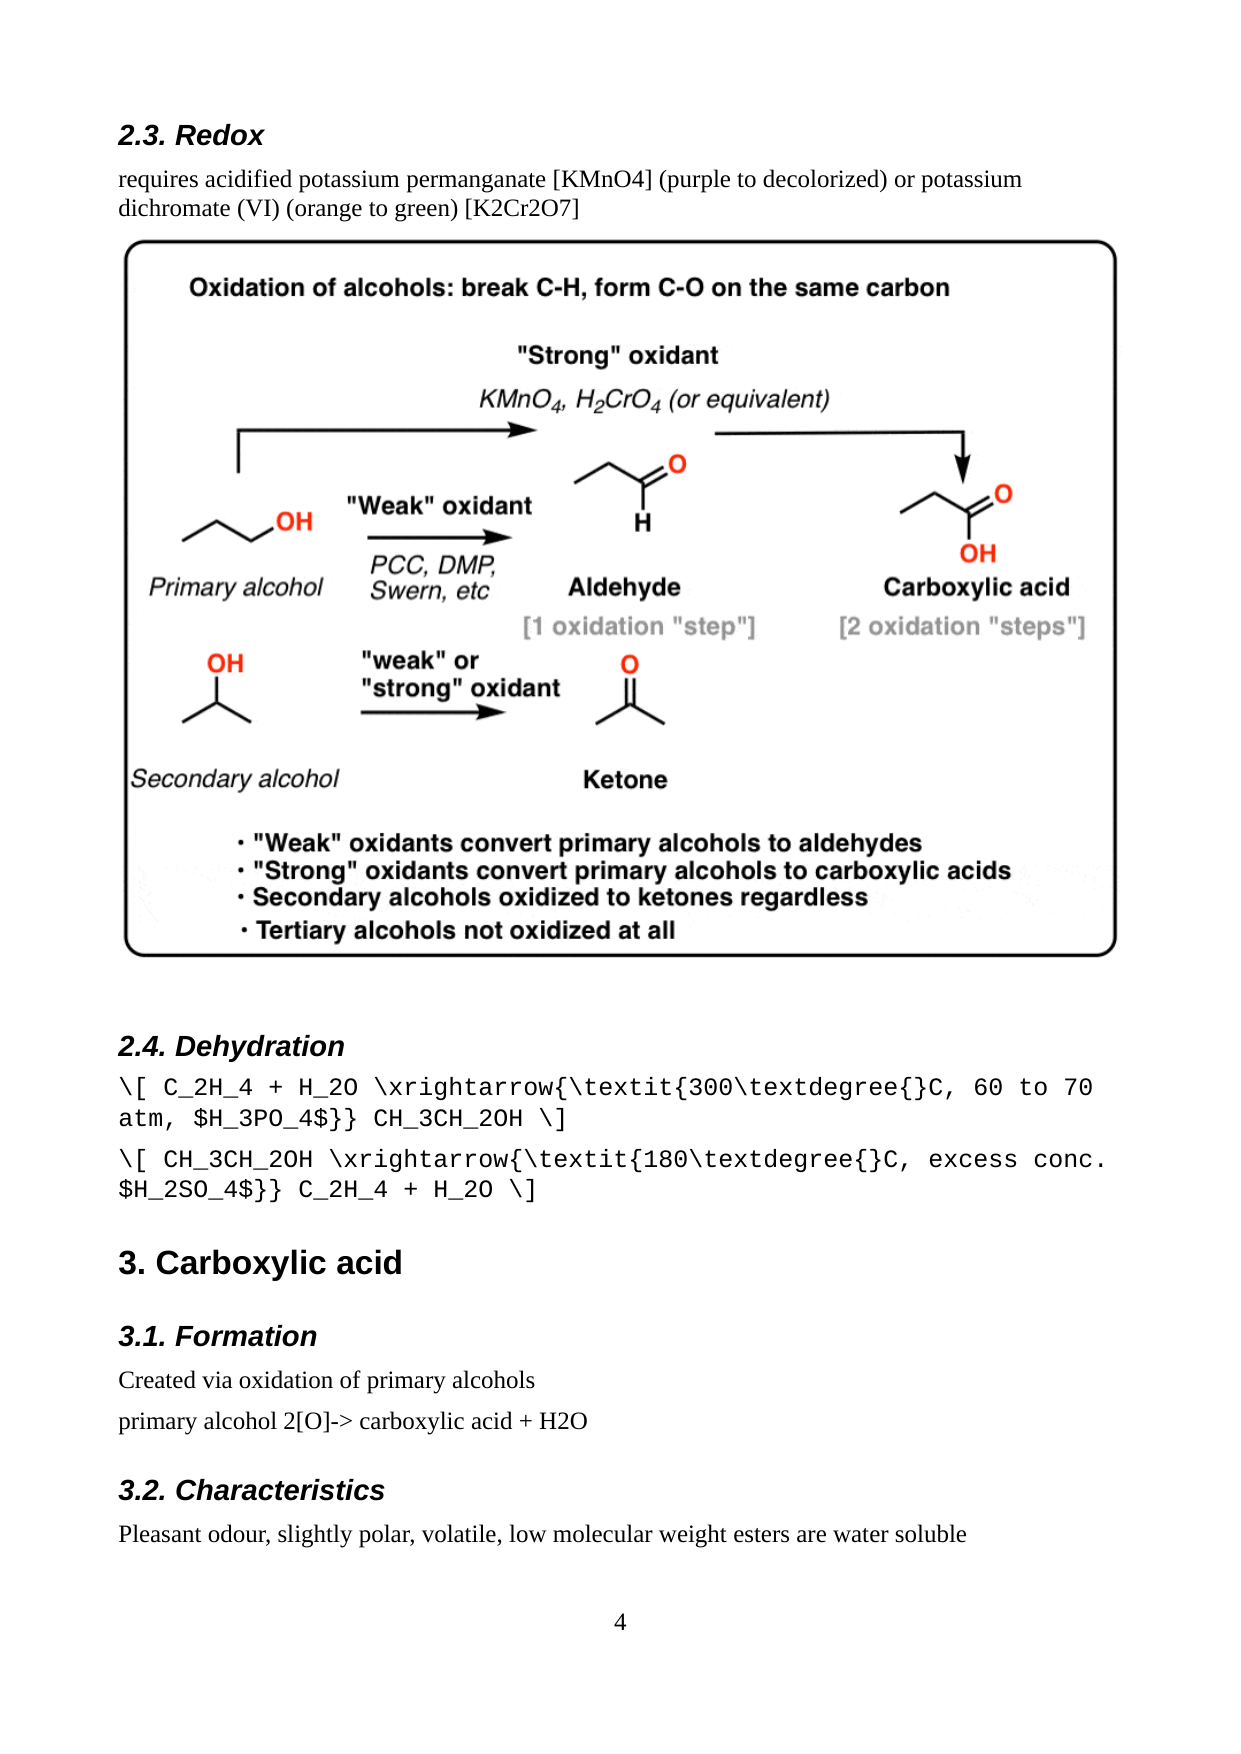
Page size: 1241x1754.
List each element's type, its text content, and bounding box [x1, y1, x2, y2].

text \[ CH_3CH_2OH \xrightarrow{\textit{180\textdegree{}C, excess conc. $H_2SO_4$}} C_2H_4 + H_2O \] [118, 1146, 1122, 1205]
text primary alcohol 2[O]-> carboxylic acid + H2O [118, 1406, 1122, 1435]
subtitle Carboxylic acid [118, 1243, 1122, 1282]
subtitle Redox [118, 118, 1122, 152]
subtitle Characteristics [118, 1473, 1122, 1506]
text Created via oxidation of primary alcohols [118, 1365, 1122, 1394]
subtitle Formation [118, 1319, 1122, 1353]
subtitle Dehydration [118, 1028, 1122, 1062]
text Pleasant odour, slightly polar, volatile, low molecular weight esters are water soluble [118, 1519, 1122, 1547]
text \[ C_2H_4 + H_2O \xrightarrow{\textit{300\textdegree{}C, 60 to 70 atm, $H_3PO_4$}} CH_3CH_2OH \] [118, 1074, 1122, 1134]
text requires acidified potassium permanganate [KMnO4] (purple to decolorized) or potassium dichromate (VI) (orange to green) [K2Cr2O7] [118, 164, 1122, 222]
